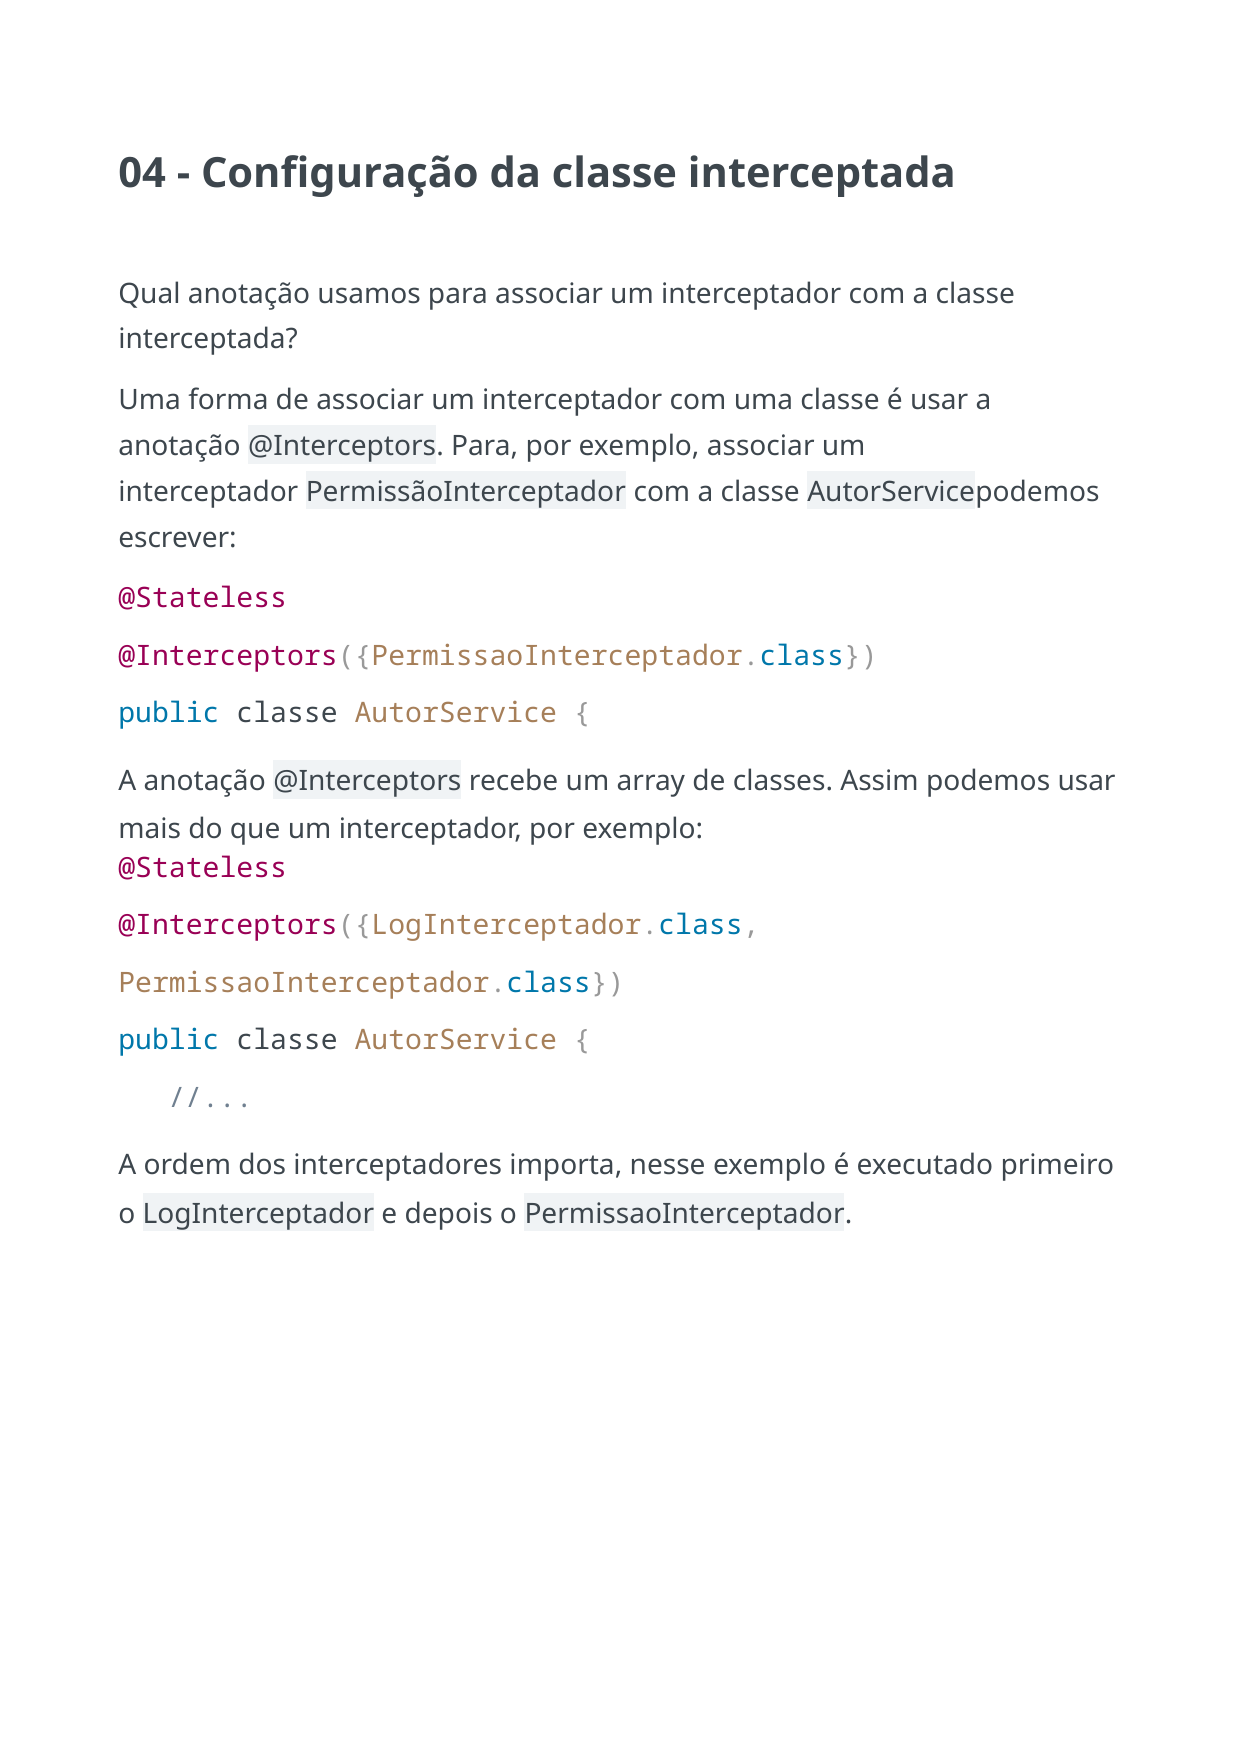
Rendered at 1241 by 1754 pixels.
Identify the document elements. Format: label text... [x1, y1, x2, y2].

text public classe AutorService { [118, 693, 1122, 731]
text @Interceptors({LogInterceptador.class, PermissaoInterceptador.class}) [118, 904, 1122, 1000]
subtitle 04 - Configuração da classe interceptada [118, 143, 1122, 200]
text A ordem dos interceptadores importa, nesse exemplo é executado primeiro o LogInterceptador e depois o PermissaoInterceptador. [118, 1134, 1122, 1231]
text A anotação @Interceptors recebe um array de classes. Assim podemos usar mais do que um interceptador, por exemplo: [118, 750, 1122, 847]
text Uma forma de associar um interceptador com uma classe é usar a anotação @Interceptors. Para, por exemplo, associar um interceptador PermissãoInterceptador com a classe AutorServicepodemos escrever: [118, 379, 1122, 556]
text Qual anotação usamos para associar um interceptador com a classe interceptada? [118, 273, 1122, 357]
text @Stateless [118, 847, 1122, 885]
text //... [118, 1077, 1122, 1115]
text @Interceptors({PermissaoInterceptador.class}) [118, 635, 1122, 673]
text @Stateless [118, 578, 1122, 616]
text public classe AutorService { [118, 1019, 1122, 1058]
